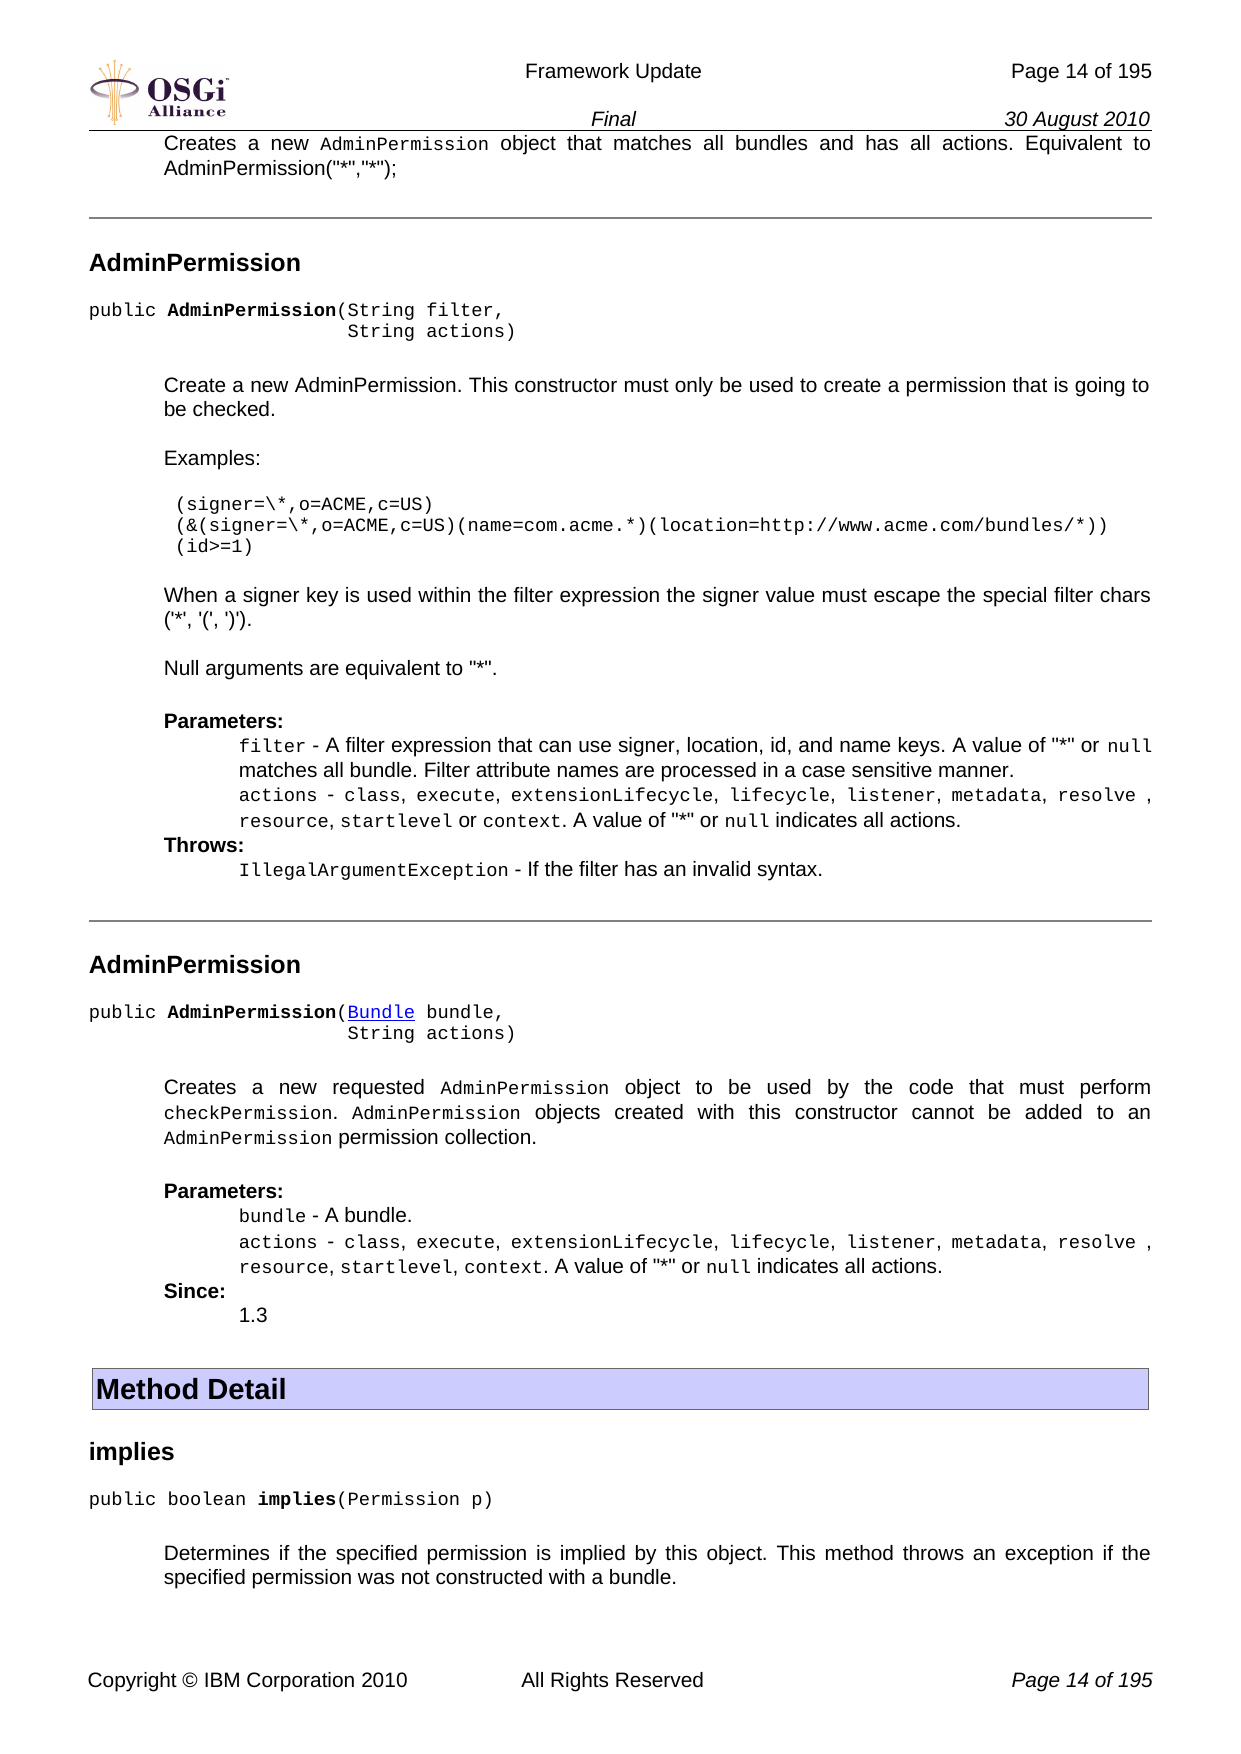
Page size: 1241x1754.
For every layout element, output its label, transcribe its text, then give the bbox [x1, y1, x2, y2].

text Create a new AdminPermission. This constructor must only be used to create a permission that is going to be checked. [163, 372, 1152, 420]
subtitle AdminPermission [88, 248, 1152, 277]
text 1.3 [238, 1303, 1152, 1327]
subtitle Method Detail [93, 1369, 1148, 1409]
subtitle implies [88, 1437, 1152, 1466]
text public AdminPermission(String filter, String actions) [88, 301, 1152, 343]
text actions - class, execute, extensionLifecycle, lifecycle, listener, metadata, resolve , resource, startlevel or context. A value of "*" or null indicates all actions. [238, 782, 1152, 833]
text filter - A filter expression that can use signer, location, id, and name keys. A value of "*" or null matches all bundle. Filter attribute names are processed in a case sensitive manner. [238, 733, 1152, 782]
text bundle - A bundle. [238, 1203, 1152, 1228]
text public boolean implies(Permission p) [88, 1490, 1152, 1511]
text Parameters: [163, 709, 1152, 733]
text (signer=\*,o=ACME,c=US) (&(signer=\*,o=ACME,c=US)(name=com.acme.*)(location=http://www.acme.com/bundles/*)) (id>=1) [163, 494, 1152, 558]
subtitle AdminPermission [88, 950, 1152, 979]
text IllegalArgumentException - If the filter has an invalid syntax. [238, 857, 1152, 882]
text When a signer key is used within the filter expression the signer value must escape the special filter chars ('*', '(', ')'). [163, 583, 1152, 631]
text Creates a new requested AdminPermission object to be used by the code that must perform checkPermission. AdminPermission objects created with this constructor cannot be added to an AdminPermission permission collection. [163, 1074, 1152, 1150]
text Determines if the specified permission is implied by this object. This method throws an exception if the specified permission was not constructed with a bundle. [163, 1541, 1152, 1588]
text Creates a new AdminPermission object that matches all bundles and has all actions. Equivalent to AdminPermission("*","*"); [163, 131, 1152, 179]
text Throws: [163, 833, 1152, 857]
text Since: [163, 1279, 1152, 1303]
text Examples: [163, 445, 1152, 469]
text actions - class, execute, extensionLifecycle, lifecycle, listener, metadata, resolve , resource, startlevel, context. A value of "*" or null indicates all actions. [238, 1228, 1152, 1279]
picture [90, 60, 230, 125]
text Parameters: [163, 1179, 1152, 1203]
text public AdminPermission(Bundle bundle, String actions) [88, 1003, 1152, 1045]
text Null arguments are equivalent to "*". [163, 656, 1152, 680]
